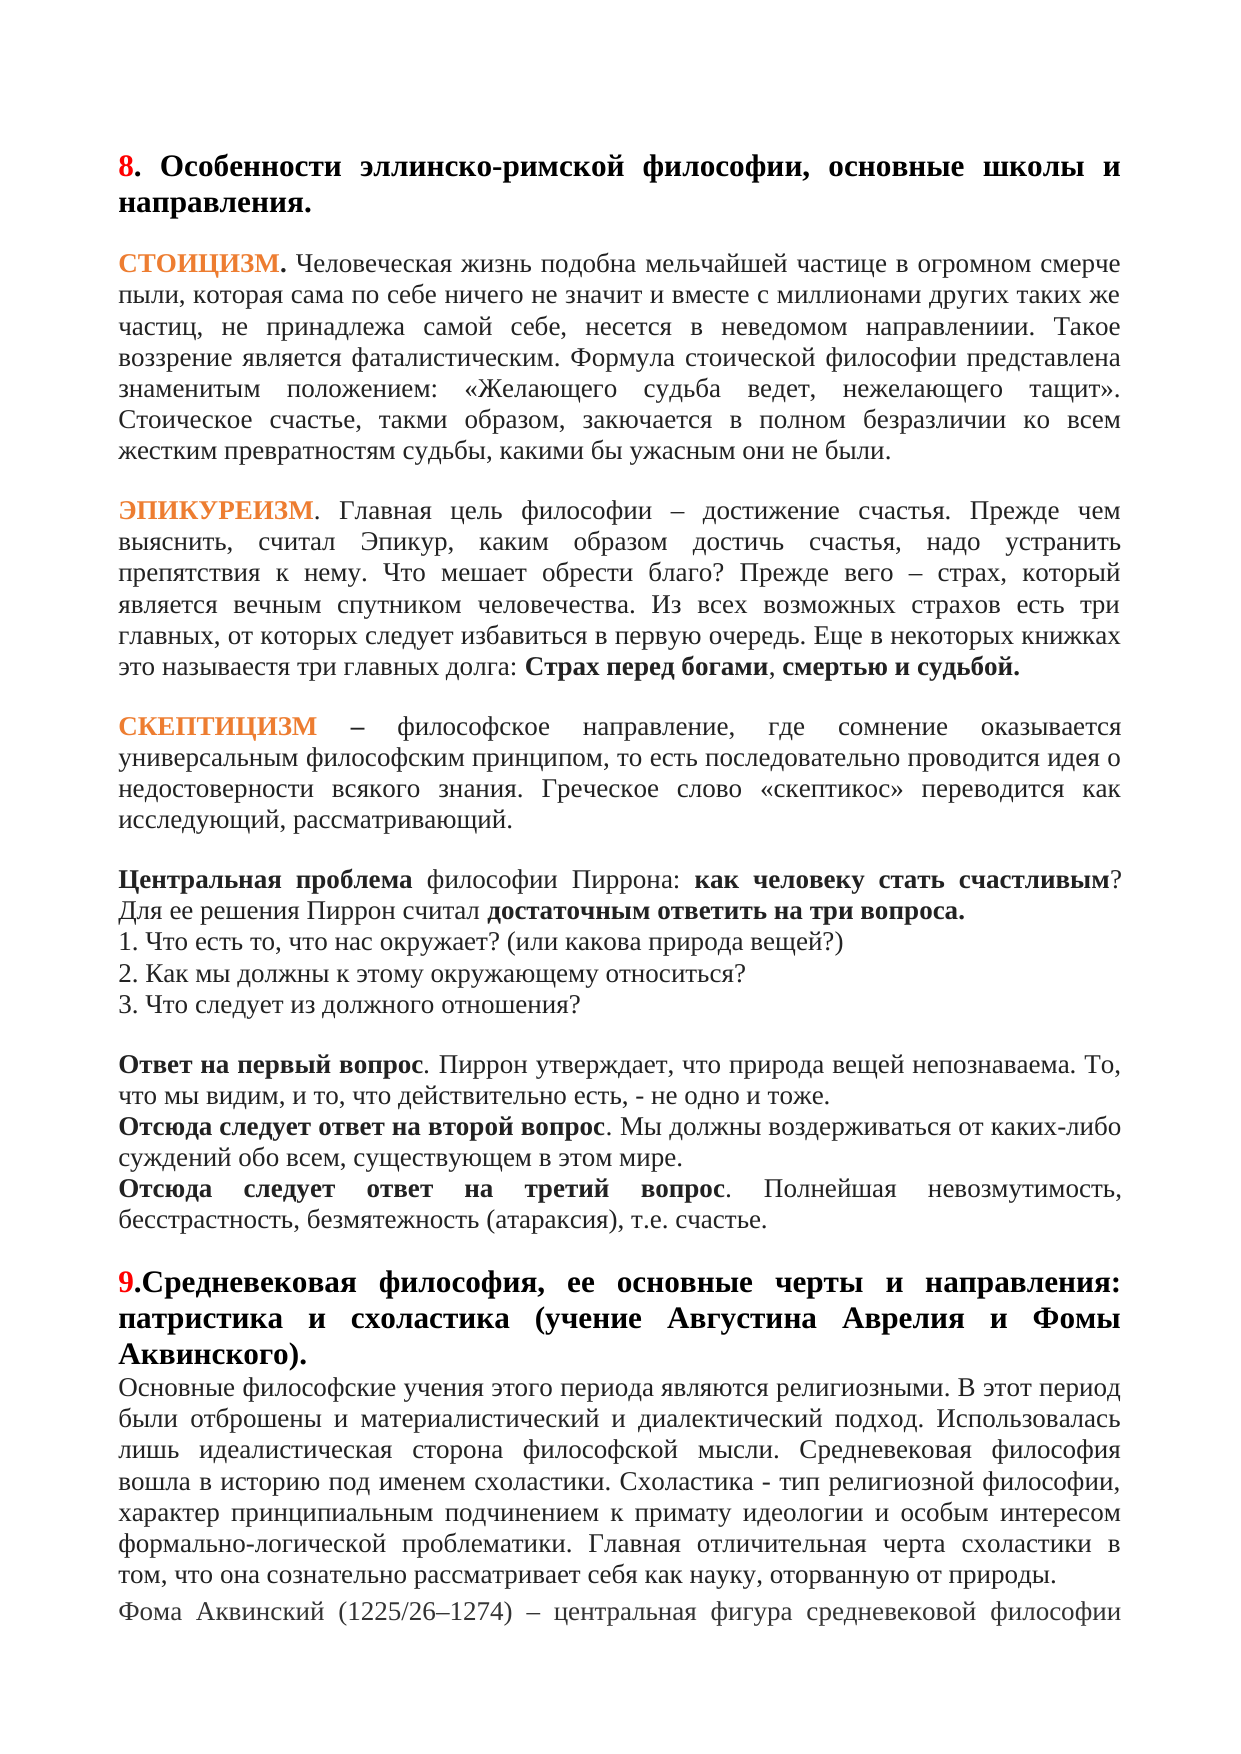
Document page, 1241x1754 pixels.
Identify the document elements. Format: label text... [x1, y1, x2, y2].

text Ответ на первый вопрос. Пиррон утверждает, что природа вещей непознаваема. То, что мы видим, и то, что действительно есть, - не одно и тоже. [118, 1048, 1122, 1110]
text ЭПИКУРЕИЗМ. Главная цель философии – достижение счастья. Прежде чем выяснить, считал Эпикур, каким образом достичь счастья, надо устранить препятствия к нему. Что мешает обрести благо? Прежде вего – страх, который является вечным спутником человечества. Из всех возможных страхов есть три главных, от которых следует избавиться в первую очередь. Еще в некоторых книжках это называестя три главных долга: Страх перед богами, смертью и судьбой. [118, 494, 1122, 681]
text СКЕПТИЦИЗМ – философское направление, где сомнение оказывается универсальным философским принципом, то есть последовательно проводится идея о недостоверности всякого знания. Греческое слово «скептикос» переводится как исследующий, рассматривающий. [118, 710, 1122, 834]
text Основные философские учения этого периода являются религиозными. В этот период были отброшены и материалистический и диалектический подход. Использовалась лишь идеалистическая сторона философской мысли. Средневековая философия вошла в историю под именем схоластики. Схоластика - тип религиозной философии, характер принципиальным подчинением к примату идеологии и особым интересом формально-логической проблематики. Главная отличительная черта схоластики в том, что она сознательно рассматривает себя как науку, оторванную от природы. [118, 1371, 1122, 1589]
text 3. Что следует из должного отношения? [118, 988, 1122, 1019]
text Центральная проблема философии Пиррона: как человеку стать счастливым? Для ее решения Пиррон считал достаточным ответить на три вопроса. [118, 863, 1122, 926]
text 9.Средневековая философия, ее основные черты и направления: патристика и схоластика (учение Августина Аврелия и Фомы Аквинского). [118, 1263, 1122, 1371]
text Фома Аквинский (1225/26–1274) – центральная фигура средневековой философии [118, 1595, 1122, 1626]
text 1. Что есть то, что нас окружает? (или какова природа вещей?) [118, 926, 1122, 957]
text Отсюда следует ответ на третий вопрос. Полнейшая невозмутимость, бесстрастность, безмятежность (атараксия), т.е. счастье. [118, 1172, 1122, 1234]
text СТОИЦИЗМ. Человеческая жизнь подобна мельчайшей частице в огромном смерче пыли, которая сама по себе ничего не значит и вместе с миллионами других таких же частиц, не принадлежа самой себе, несется в неведомом направлениии. Такое воззрение является фаталистическим. Формула стоической философии представлена знаменитым положением: «Желающего судьба ведет, нежелающего тащит». Стоическое счастье, такми образом, закючается в полном безразличии ко всем жестким превратностям судьбы, какими бы ужасным они не были. [118, 247, 1122, 466]
text Отсюда следует ответ на второй вопрос. Мы должны воздерживаться от каких-либо суждений обо всем, существующем в этом мире. [118, 1110, 1122, 1172]
text 8. Особенности эллинско-римской философии, основные школы и направления. [118, 147, 1122, 219]
text 2. Как мы должны к этому окружающему относиться? [118, 957, 1122, 988]
